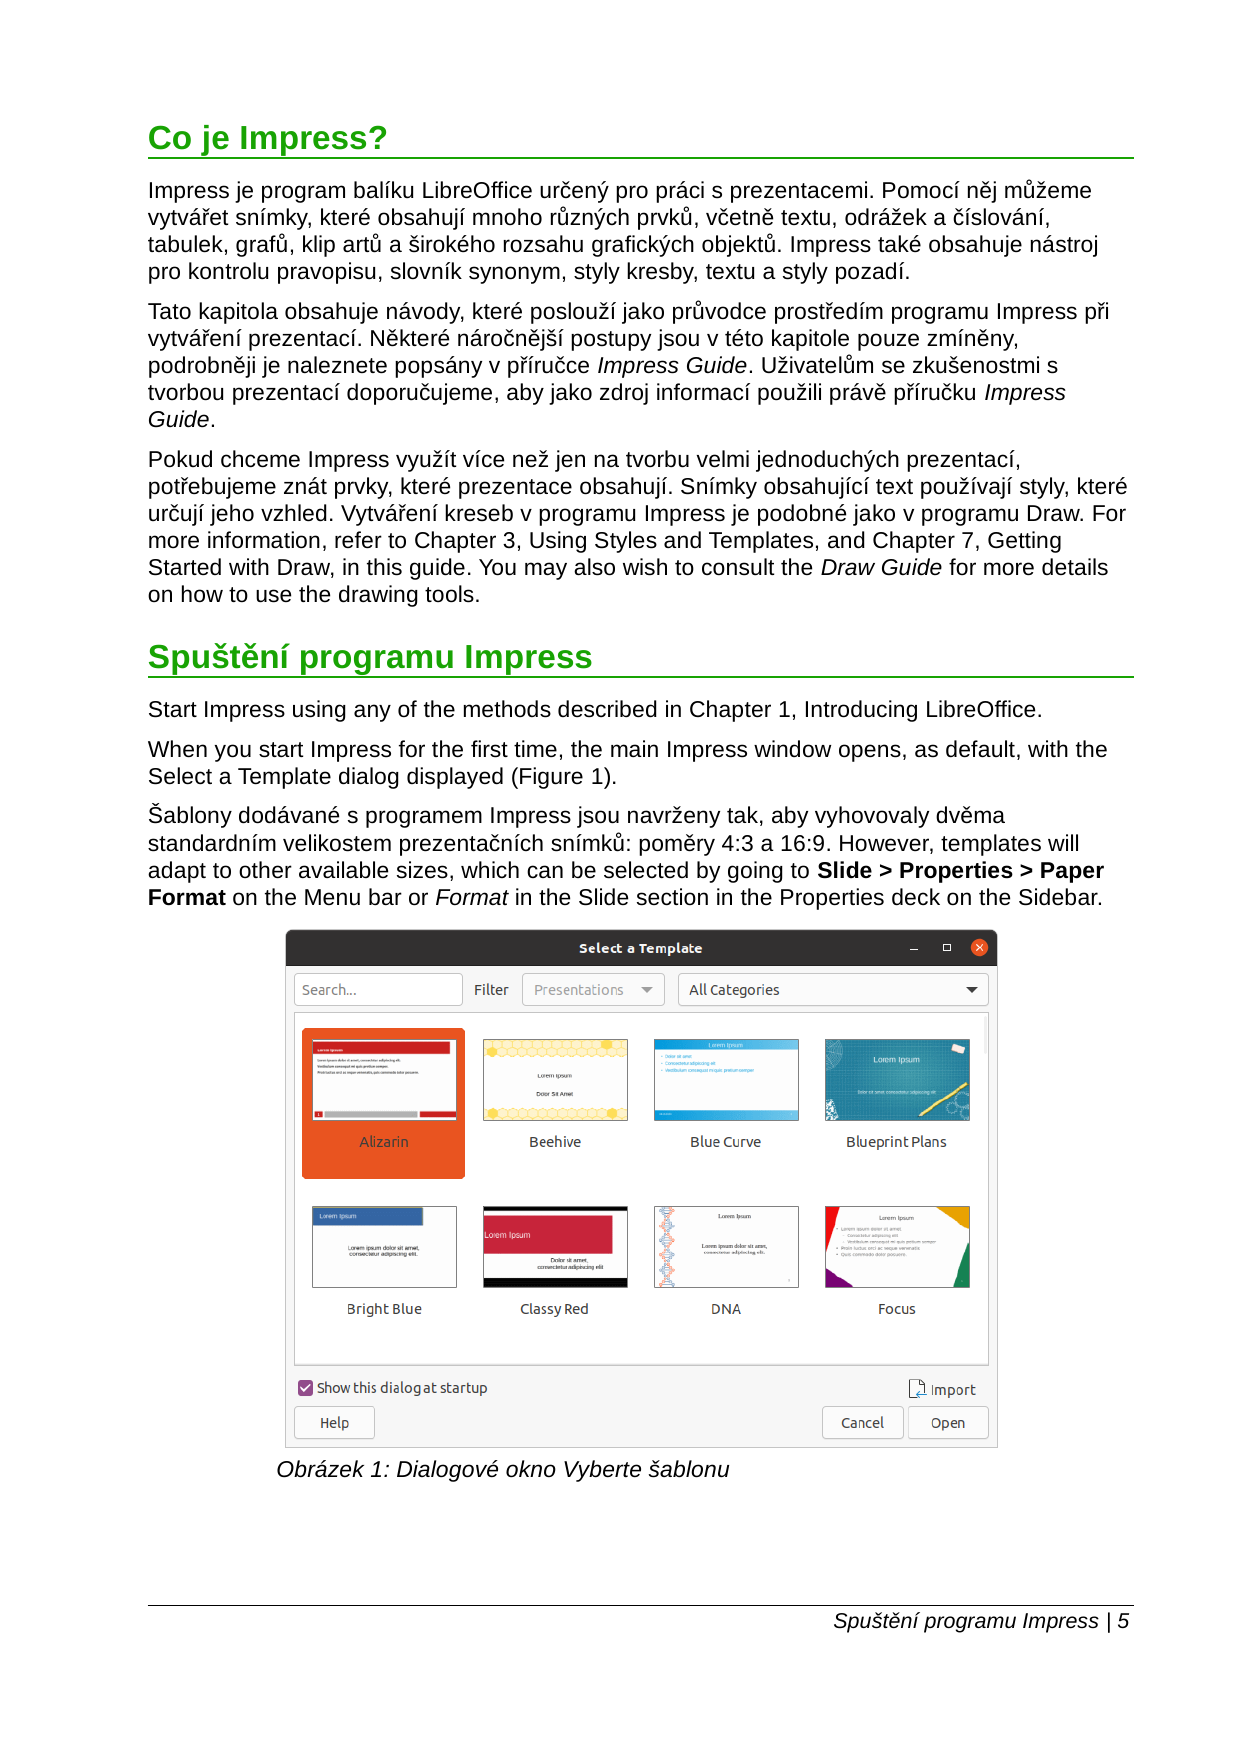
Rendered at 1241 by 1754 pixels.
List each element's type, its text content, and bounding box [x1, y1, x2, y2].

text Tato kapitola obsahuje návody, které poslouží jako průvodce prostředím programu Impress při vytváření prezentací. Některé náročnější postupy jsou v této kapitole pouze zmíněny, podrobněji je naleznete popsány v příručce Impress Guide. Uživatelům se zkušenostmi s tvorbou prezentací doporučujeme, aby jako zdroj informací použili právě příručku Impress Guide. [148, 297, 1134, 433]
text When you start Impress for the first time, the main Impress window opens, as default, with the Select a Template dialog displayed (Figure 1). [148, 735, 1134, 789]
text Impress je program balíku LibreOffice určený pro práci s prezentacemi. Pomocí něj můžeme vytvářet snímky, které obsahují mnoho různých prvků, včetně textu, odrážek a číslování, tabulek, grafů, klip artů a širokého rozsahu grafických objektů. Impress také obsahuje nástroj pro kontrolu pravopisu, slovník synonym, styly kresby, textu a styly pozadí. [148, 176, 1134, 285]
text Šablony dodávané s programem Impress jsou navrženy tak, aby vyhovovaly dvěma standardním velikostem prezentačních snímků: poměry 4:3 a 16:9. However, templates will adapt to other available sizes, which can be selected by going to Slide > Properties > Paper Format on the Menu bar or Format in the Slide section in the Properties deck on the Sidebar. [148, 802, 1134, 910]
text Pokud chceme Impress využít více než jen na tvorbu velmi jednoduchých prezentací, potřebujeme znát prvky, které prezentace obsahují. Snímky obsahující text používají styly, které určují jeho vzhled. Vytváření kreseb v programu Impress je podobné jako v programu Draw. For more information, refer to Chapter 3, Using Styles and Templates, and Chapter 7, Getting Started with Draw, in this guide. You may also wish to consult the Draw Guide for more details on how to use the drawing tools. [148, 445, 1134, 608]
text Start Impress using any of the methods described in Chapter 1, Introducing LibreOffice. [148, 696, 1134, 723]
text Obrázek 1: Dialogové okno Vyberte šablonu [276, 1456, 1005, 1482]
subtitle Spuštění programu Impress [148, 637, 1134, 676]
picture [276, 922, 1006, 1456]
subtitle Co je Impress? [148, 118, 1134, 157]
